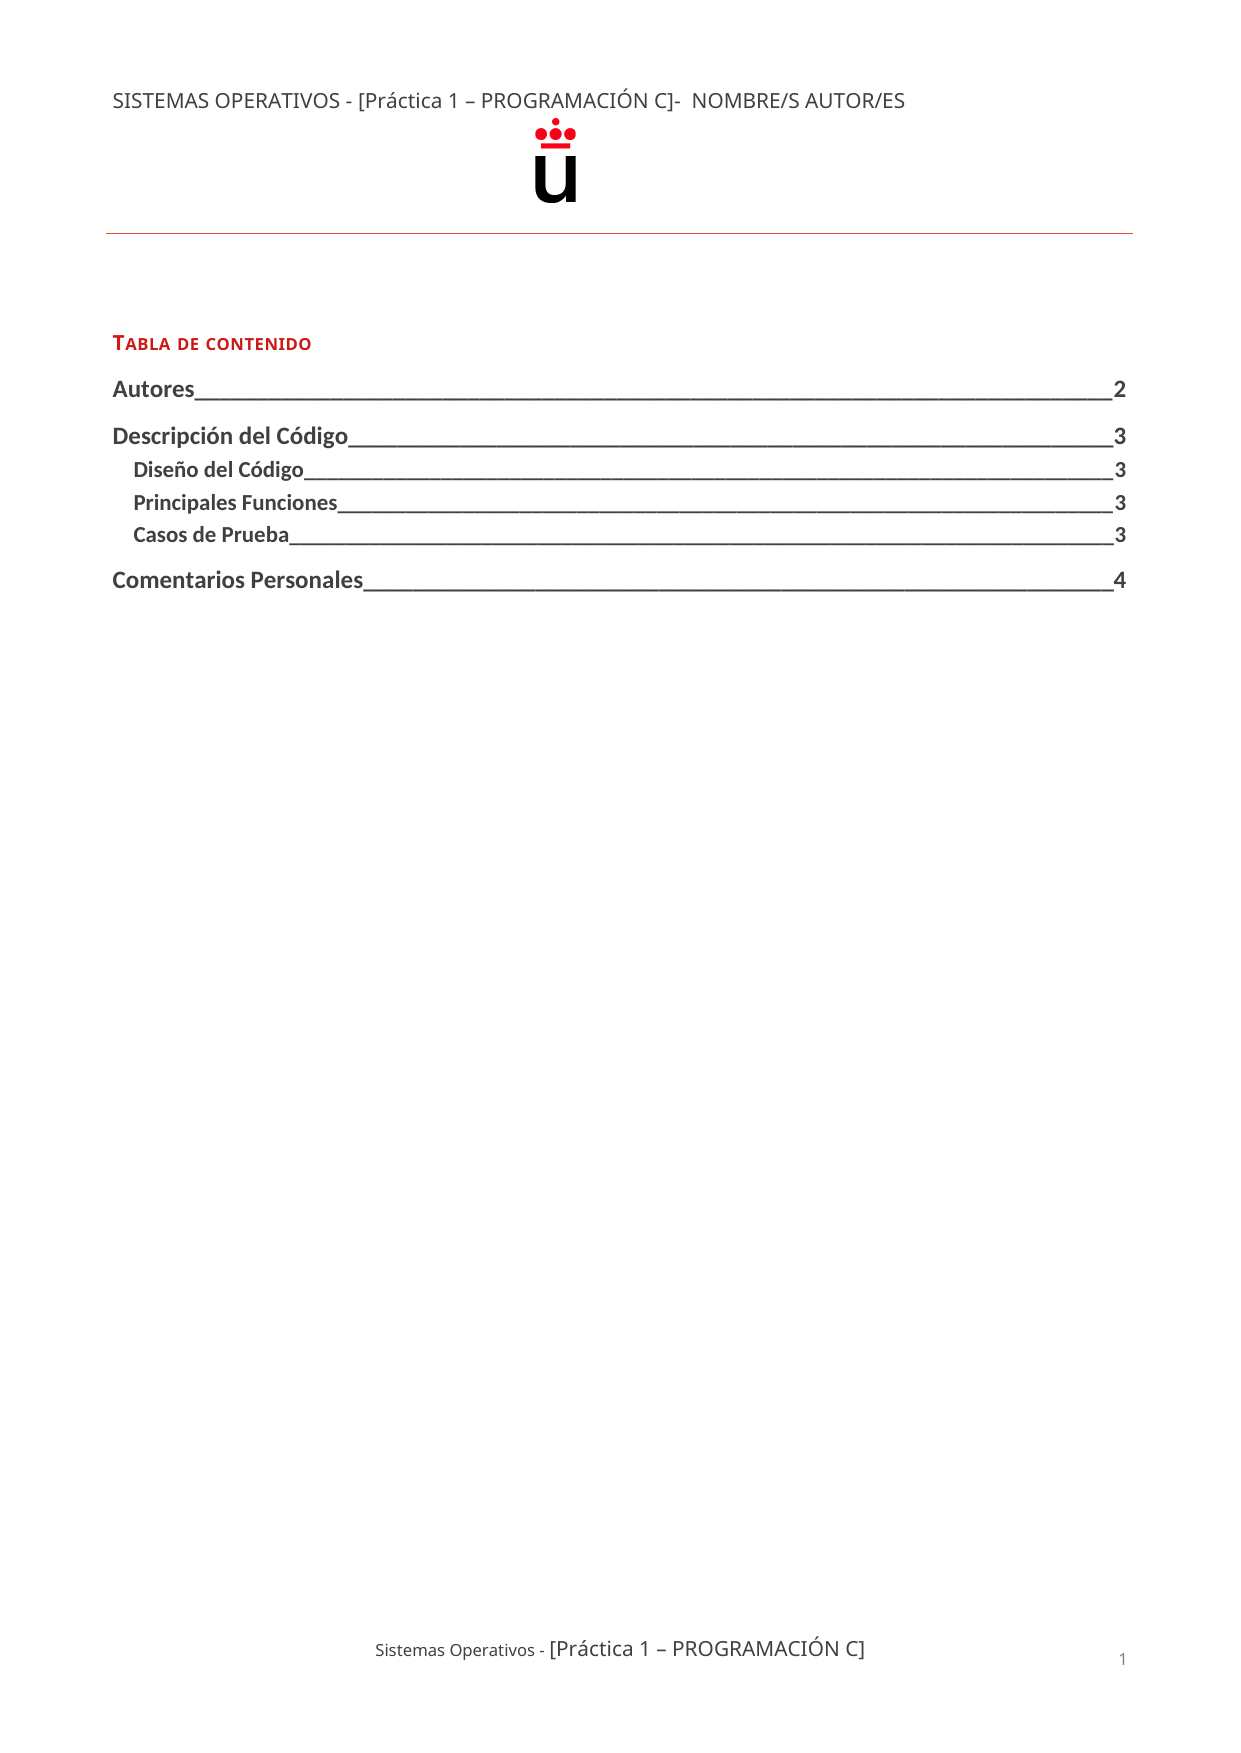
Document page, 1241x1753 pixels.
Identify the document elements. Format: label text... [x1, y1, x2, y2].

text Comentarios Personales 4 [112, 564, 1128, 595]
text Principales Funciones 3 [133, 488, 1128, 516]
text Descripción del Código 3 [112, 420, 1128, 451]
text Diseño del Código 3 [133, 455, 1128, 483]
text Tabla de contenido [112, 328, 1128, 356]
picture [535, 118, 576, 203]
text Casos de Prueba 3 [133, 520, 1128, 548]
text Autores 2 [112, 373, 1128, 403]
